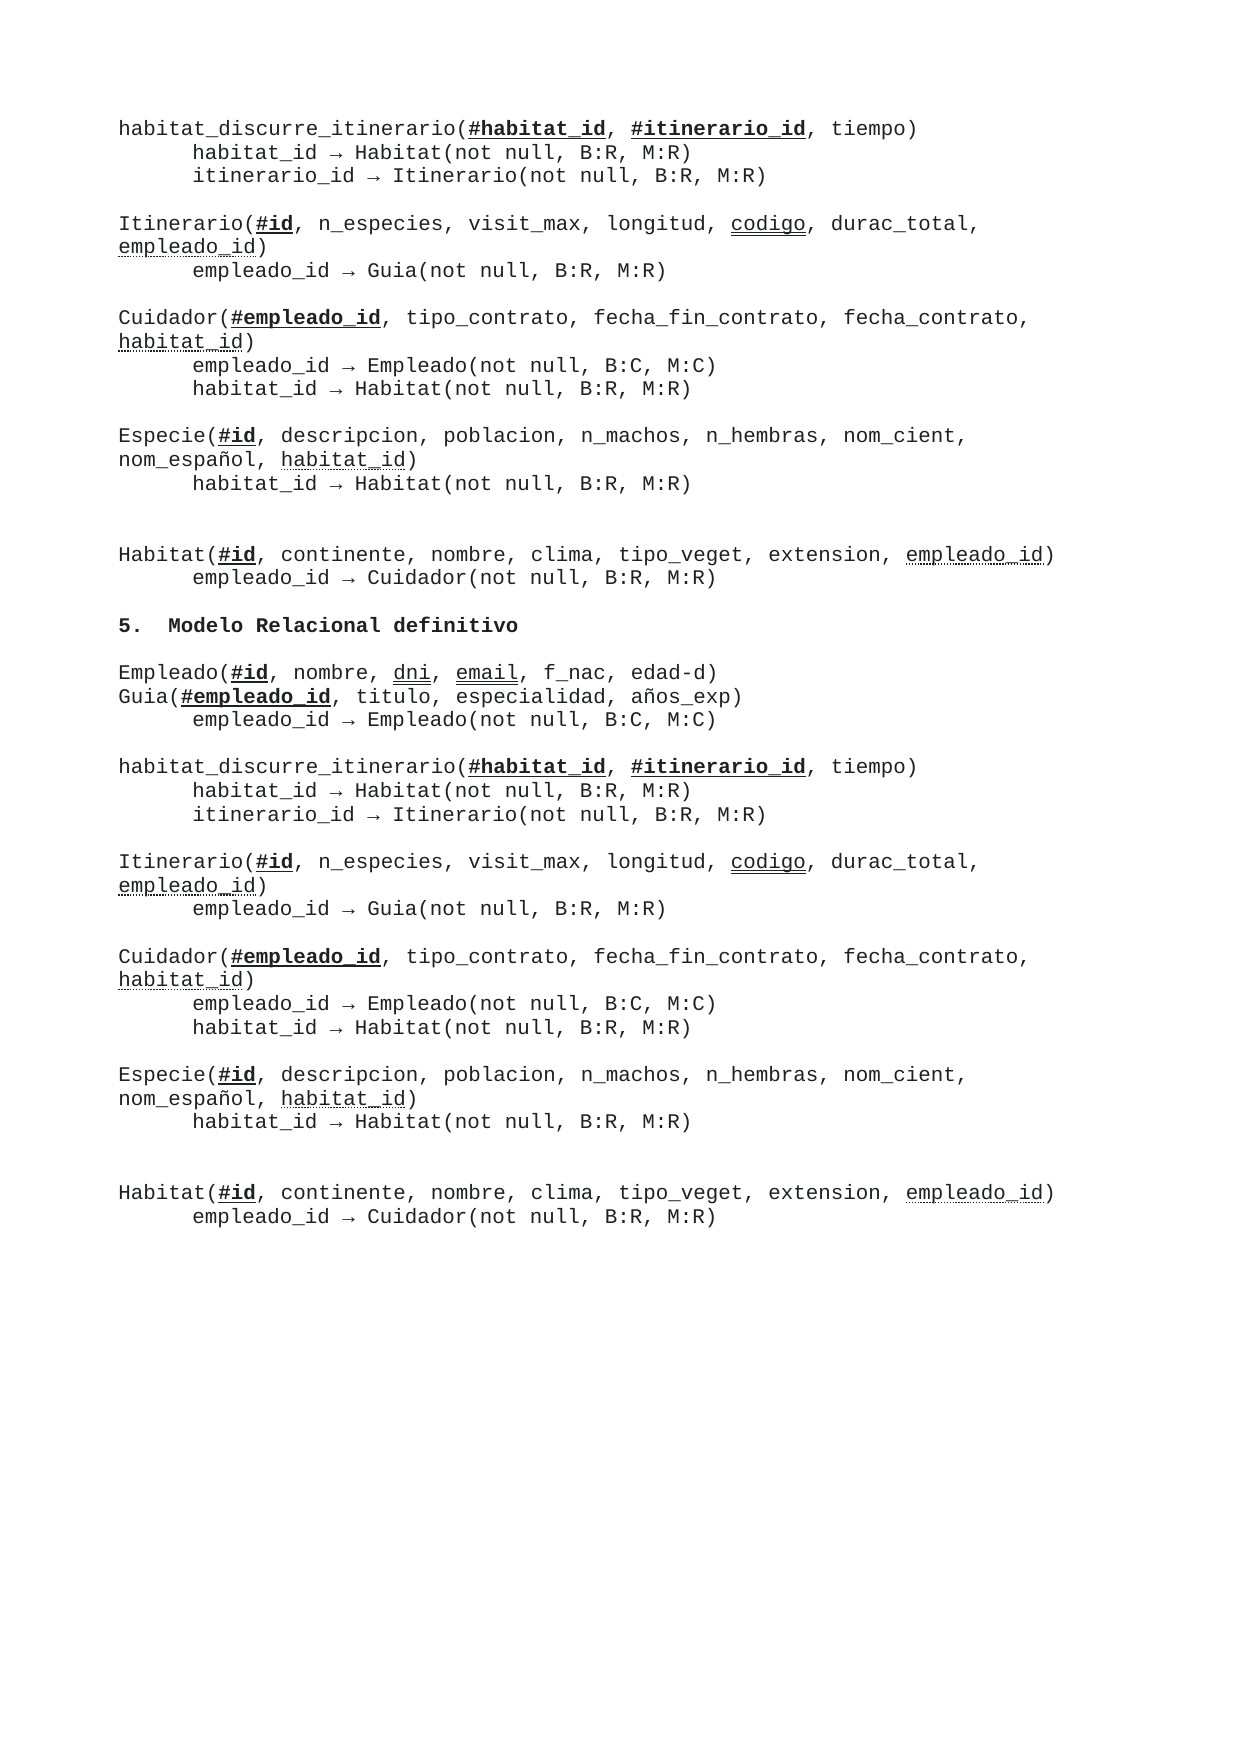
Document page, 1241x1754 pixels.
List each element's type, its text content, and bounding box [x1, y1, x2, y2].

text habitat_id → Habitat(not null, B:R, M:R) [118, 1017, 1122, 1040]
text empleado_id → Empleado(not null, B:C, M:C) [118, 709, 1122, 733]
text habitat_discurre_itinerario(#habitat_id, #itinerario_id, tiempo) [118, 757, 1122, 780]
text itinerario_id → Itinerario(not null, B:R, M:R) [118, 165, 1122, 189]
text Cuidador(#empleado_id, tipo_contrato, fecha_fin_contrato, fecha_contrato, habitat_id) [118, 307, 1122, 354]
text habitat_id → Habitat(not null, B:R, M:R) [118, 780, 1122, 804]
text Guia(#empleado_id, titulo, especialidad, años_exp) [118, 686, 1122, 709]
text 5. Modelo Relacional definitivo [118, 615, 1122, 638]
text Especie(#id, descripcion, poblacion, n_machos, n_hembras, nom_cient, nom_español, habitat_id) [118, 426, 1122, 473]
text empleado_id → Cuidador(not null, B:R, M:R) [118, 1206, 1122, 1229]
text empleado_id → Empleado(not null, B:C, M:C) [118, 993, 1122, 1017]
text habitat_id → Habitat(not null, B:R, M:R) [118, 142, 1122, 165]
text Empleado(#id, nombre, dni, email, f_nac, edad-d) [118, 662, 1122, 686]
text Itinerario(#id, n_especies, visit_max, longitud, codigo, durac_total, empleado_id) [118, 851, 1122, 898]
text Habitat(#id, continente, nombre, clima, tipo_veget, extension, empleado_id) [118, 1182, 1122, 1206]
text habitat_id → Habitat(not null, B:R, M:R) [118, 1111, 1122, 1135]
text Habitat(#id, continente, nombre, clima, tipo_veget, extension, empleado_id) [118, 544, 1122, 567]
text habitat_id → Habitat(not null, B:R, M:R) [118, 473, 1122, 496]
text habitat_id → Habitat(not null, B:R, M:R) [118, 378, 1122, 402]
text empleado_id → Guia(not null, B:R, M:R) [118, 260, 1122, 284]
text Especie(#id, descripcion, poblacion, n_machos, n_hembras, nom_cient, nom_español, habitat_id) [118, 1064, 1122, 1111]
text empleado_id → Cuidador(not null, B:R, M:R) [118, 567, 1122, 591]
text habitat_discurre_itinerario(#habitat_id, #itinerario_id, tiempo) [118, 118, 1122, 142]
text itinerario_id → Itinerario(not null, B:R, M:R) [118, 804, 1122, 827]
text Itinerario(#id, n_especies, visit_max, longitud, codigo, durac_total, empleado_id) [118, 213, 1122, 260]
text empleado_id → Empleado(not null, B:C, M:C) [118, 354, 1122, 378]
text empleado_id → Guia(not null, B:R, M:R) [118, 898, 1122, 922]
text Cuidador(#empleado_id, tipo_contrato, fecha_fin_contrato, fecha_contrato, habitat_id) [118, 946, 1122, 993]
